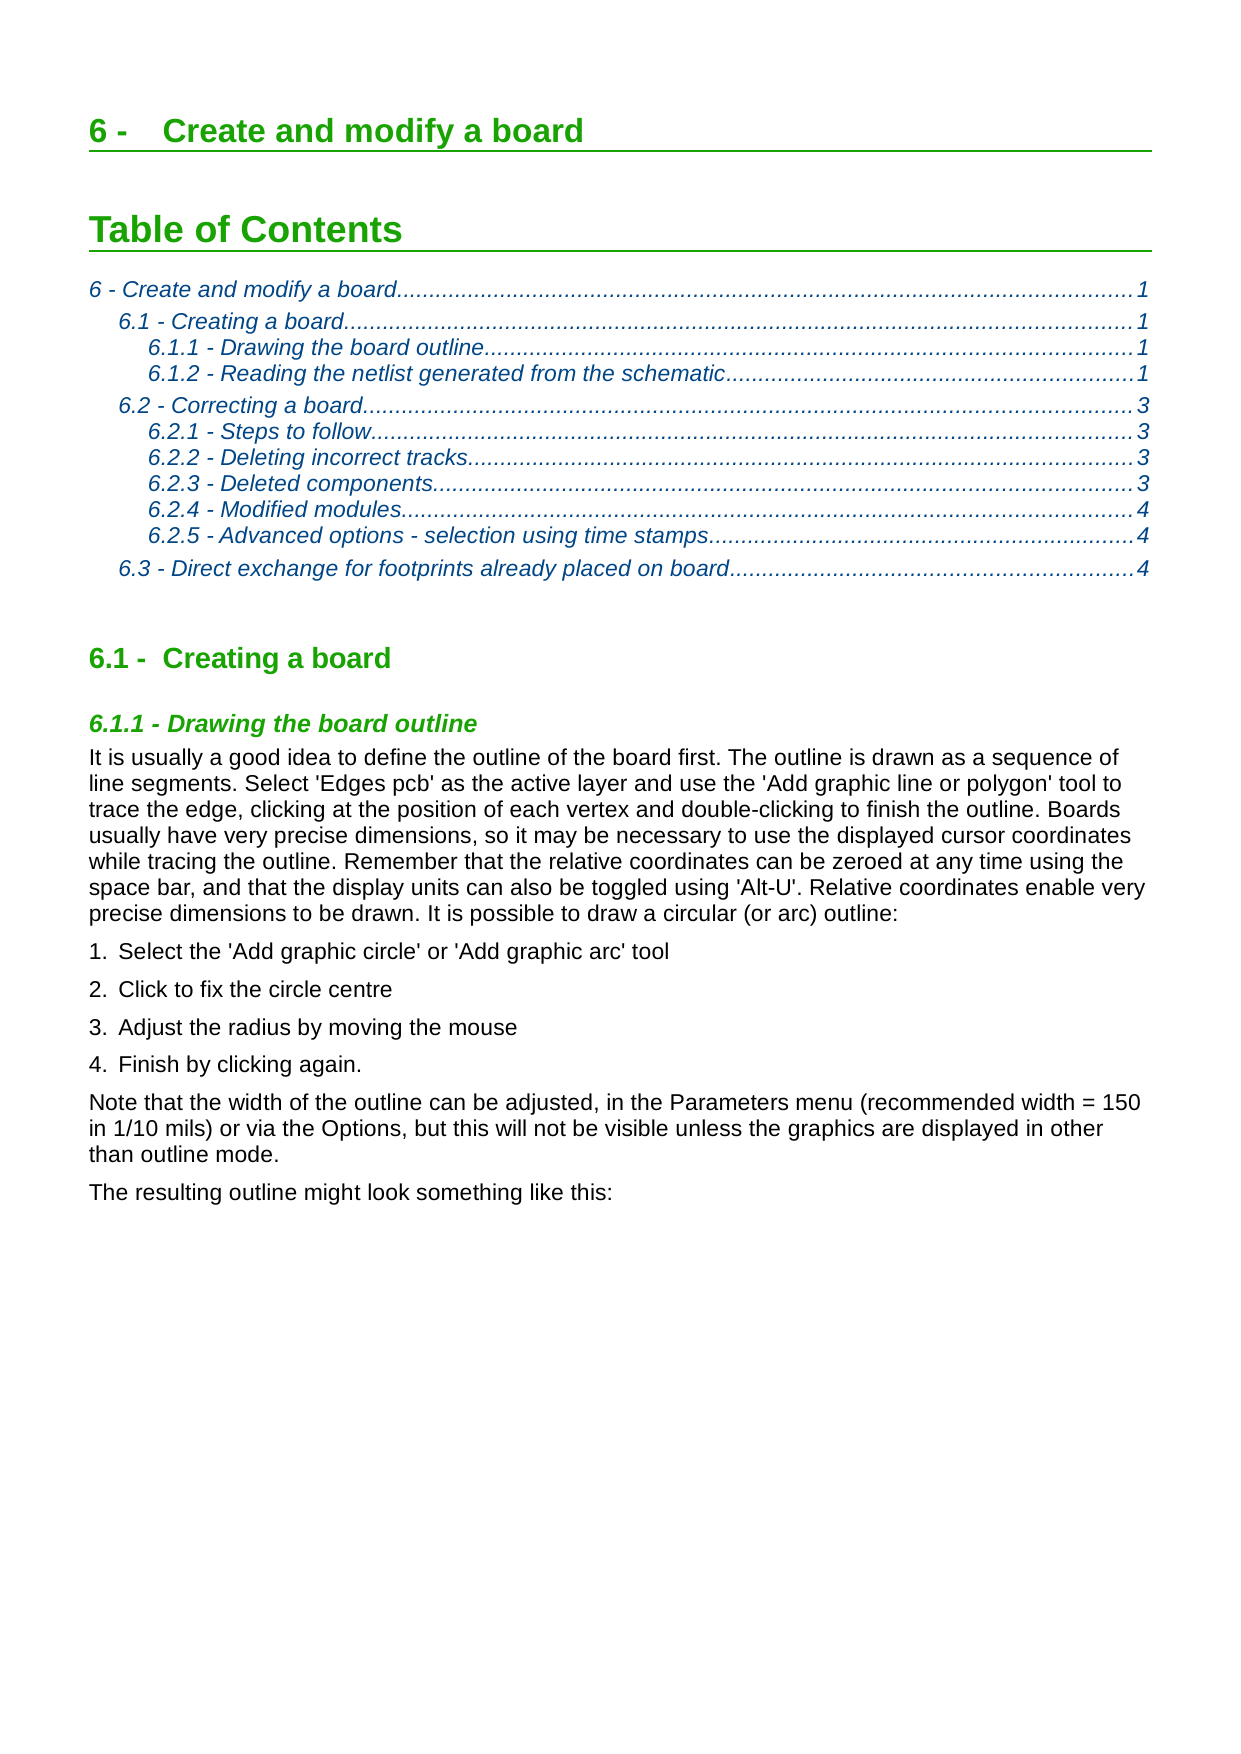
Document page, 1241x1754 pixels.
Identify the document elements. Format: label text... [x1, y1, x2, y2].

text The resulting outline might look something like this: [88, 1179, 1152, 1205]
text It is usually a good idea to define the outline of the board first. The outline is drawn as a sequence of line segments. Select 'Edges pcb' as the active layer and use the 'Add graphic line or polygon' tool to trace the edge, clicking at the position of each vertex and double-clicking to finish the outline. Boards usually have very precise dimensions, so it may be necessary to use the displayed cursor coordinates while tracing the outline. Remember that the relative coordinates can be zeroed at any time using the space bar, and that the display units can also be toggled using 'Alt-U'. Relative coordinates enable very precise dimensions to be drawn. It is possible to draw a circular (or arc) outline: [88, 744, 1152, 926]
text 6.1.2 - Reading the netlist generated from the schematic 1 [148, 361, 1152, 387]
list Adjust the radius by moving the mouse [88, 1014, 1152, 1040]
subtitle Create and modify a board [88, 112, 1152, 152]
text 6.2 - Correcting a board 3 [118, 393, 1152, 419]
text 6.2.5 - Advanced options - selection using time stamps 4 [148, 523, 1152, 549]
text Note that the width of the outline can be adjusted, in the Parameters menu (recommended width = 150 in 1/10 mils) or via the Options, but this will not be visible unless the graphics are displayed in other than outline mode. [88, 1089, 1152, 1168]
subtitle Creating a board [88, 642, 1152, 674]
list Click to fix the circle centre [88, 976, 1152, 1002]
text 6.3 - Direct exchange for footprints already placed on board 4 [118, 555, 1152, 581]
text Table of Contents [88, 208, 1152, 252]
text 6.1.1 - Drawing the board outline 1 [148, 335, 1152, 361]
subtitle Drawing the board outline [88, 710, 1152, 738]
list Finish by clicking again. [88, 1052, 1152, 1078]
text 6.2.3 - Deleted components 3 [148, 471, 1152, 497]
text 6.2.4 - Modified modules 4 [148, 497, 1152, 523]
text 6 - Create and modify a board 1 [88, 277, 1152, 303]
text 6.2.1 - Steps to follow 3 [148, 419, 1152, 445]
list Select the 'Add graphic circle' or 'Add graphic arc' tool [88, 938, 1152, 964]
text 6.1 - Creating a board 1 [118, 309, 1152, 335]
text 6.2.2 - Deleting incorrect tracks 3 [148, 445, 1152, 471]
